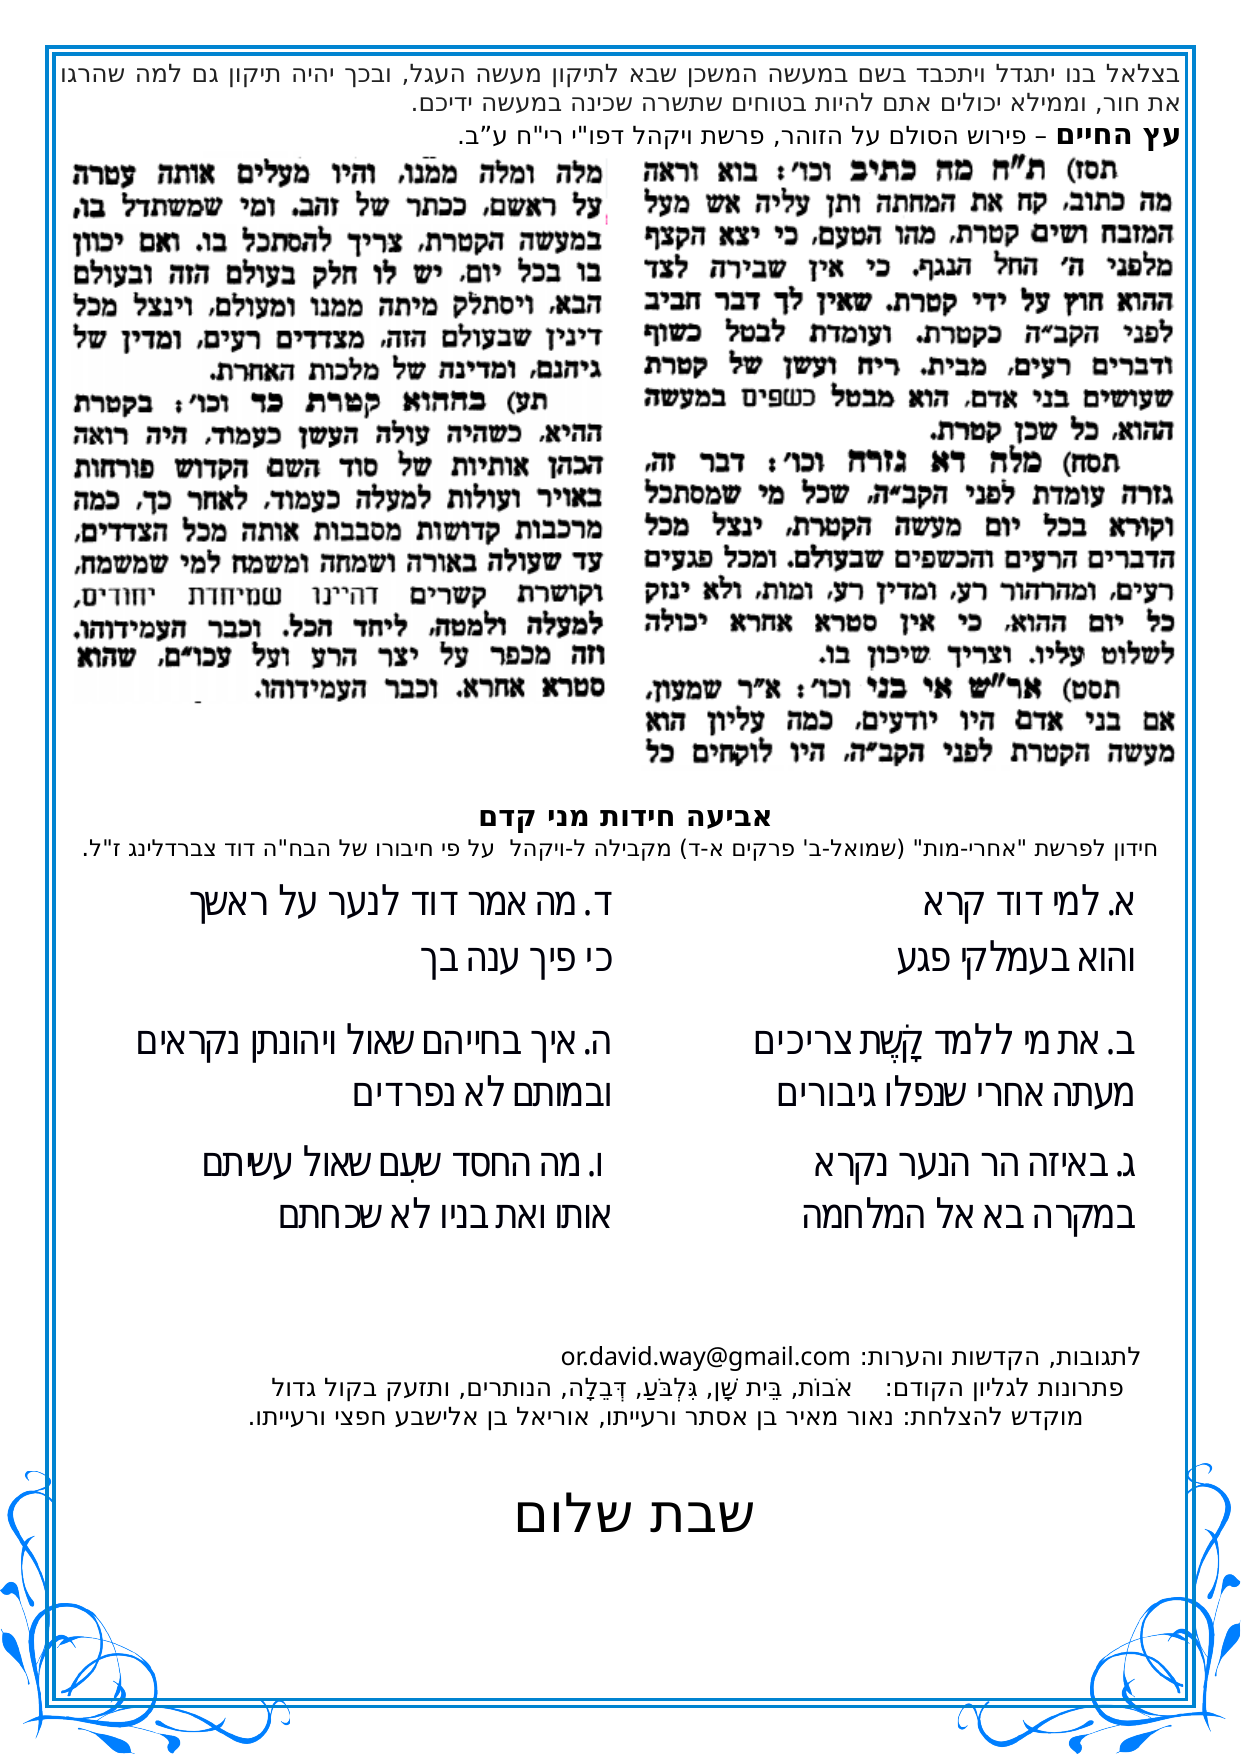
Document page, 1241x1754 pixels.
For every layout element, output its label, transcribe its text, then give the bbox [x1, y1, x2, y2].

text אביעה חידות מני קדם [59, 800, 1182, 834]
picture [957, 1463, 1192, 1705]
picture [56, 1471, 290, 1698]
picture [0, 1471, 290, 1754]
text חידון לפרשת "אחרי-מות" (שמואל-ב' פרקים א-ד) מקבילה ל-ויקהל על פי חיבורו של הבח"ה דוד צברדלינג ז"ל. [59, 834, 1182, 863]
picture [58, 151, 1182, 771]
list לתגובות, הקדשות והערות: or.david.way@gmail.com [59, 1339, 1182, 1373]
picture [49, 1471, 290, 1705]
list מוקדש להצלחת: נאור מאיר בן אסתר ורעייתו, אוריאל בן אלישבע חפצי ורעייתו. [59, 1402, 1185, 1431]
list בצלאל בנו יתגדל ויתכבד בשם במעשה המשכן שבא לתיקון מעשה העגל, ובכך יהיה תיקון גם למה שהרגו את חור, וממילא יכולים אתם להיות בטוחים שתשרה שכינה במעשה ידיכם. [59, 59, 1182, 117]
picture [957, 1463, 1185, 1698]
list עץ החיים – פירוש הסולם על הזוהר, פרשת ויקהל דפו"י רי"ח ע”ב. [59, 117, 1182, 151]
list פתרונות לגליון הקודם: אֹבוֹת, בֵּית שָׁן, גִּלְבֹּעַ, דְּבֵלָה, הנותרים, ותזעק בקול גדול [59, 1373, 1185, 1402]
picture [957, 1463, 1241, 1754]
